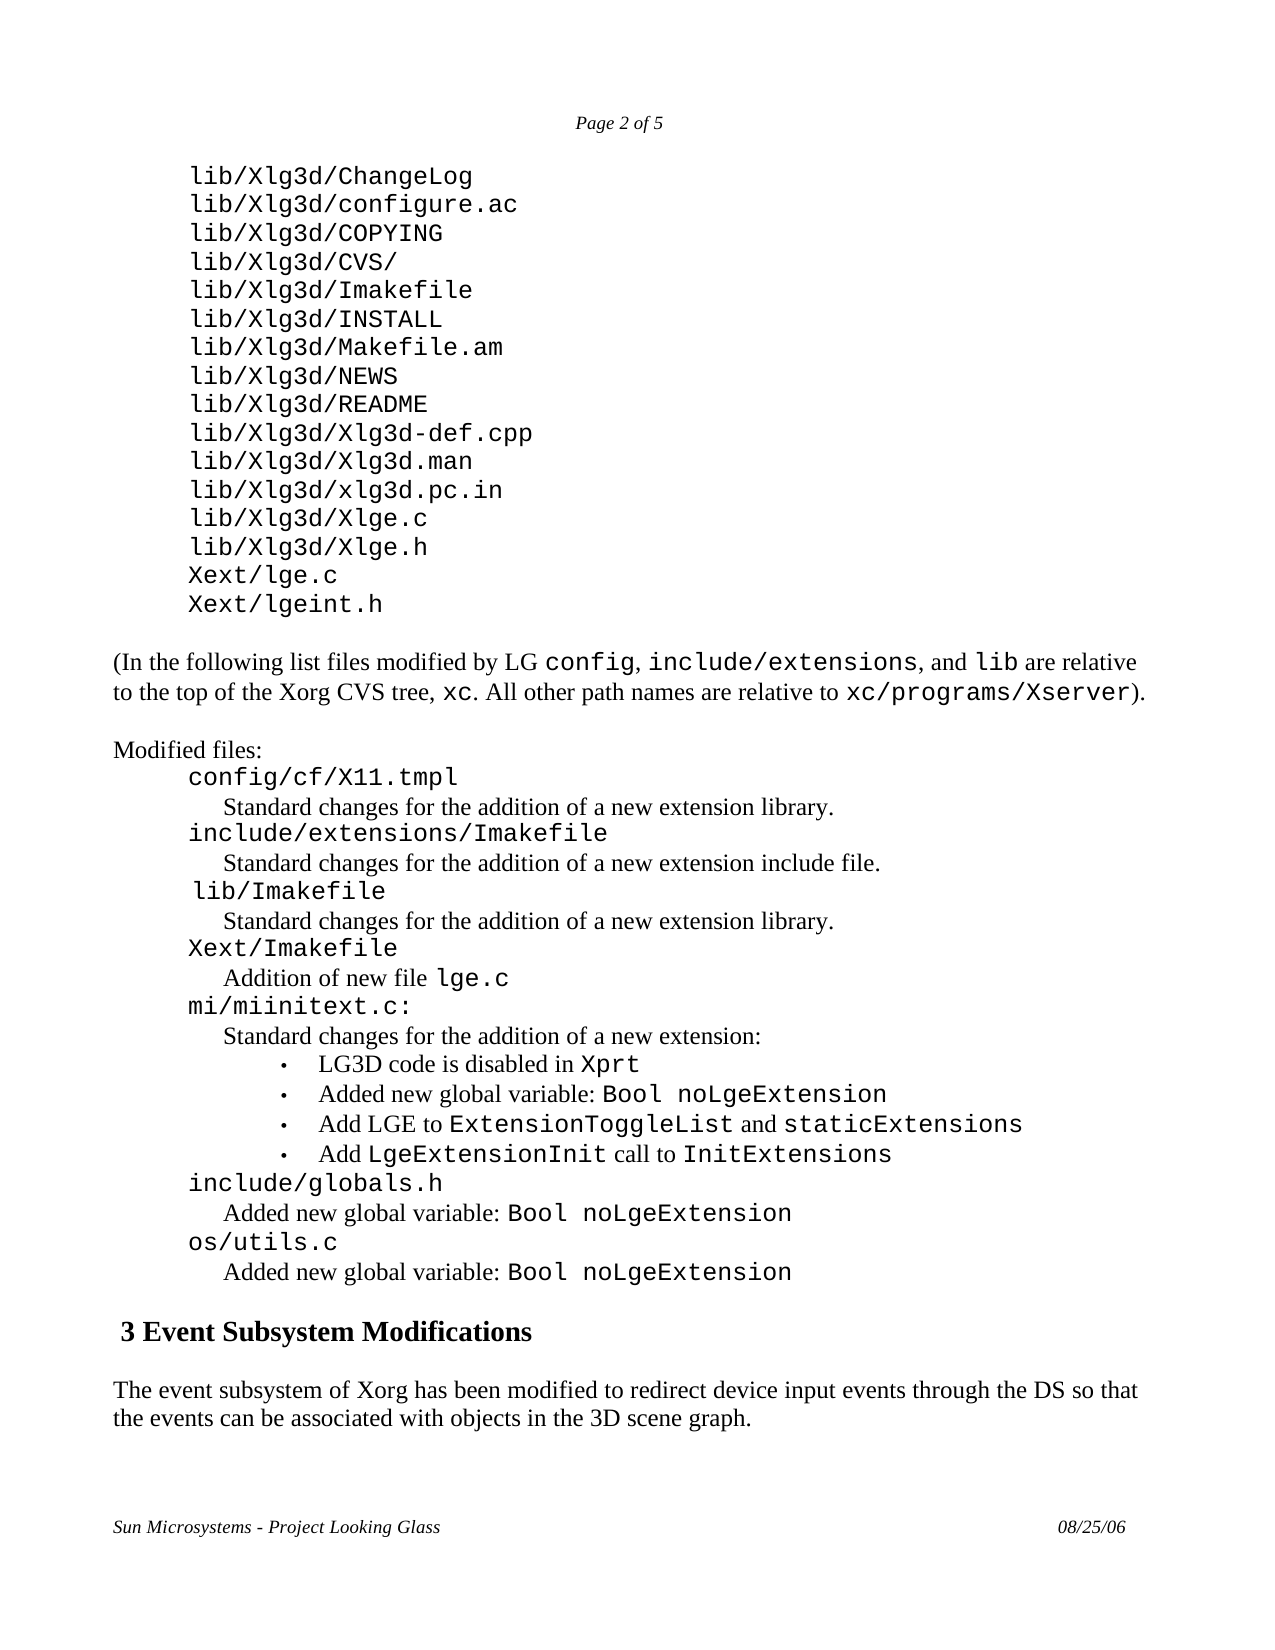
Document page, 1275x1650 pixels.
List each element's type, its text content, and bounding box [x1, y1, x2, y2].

text Standard changes for the addition of a new extension: [113, 1022, 1162, 1050]
text lib/Xlg3d/CVS/ [113, 249, 1162, 277]
text The event subsystem of Xorg has been modified to redirect device input events through the DS so that the events can be associated with objects in the 3D scene graph. [113, 1376, 1162, 1432]
text Standard changes for the addition of a new extension library. [113, 793, 1162, 821]
text lib/Xlg3d/ChangeLog [113, 163, 1162, 192]
list Event Subsystem Modifications [113, 1315, 1162, 1348]
text Added new global variable: Bool noLgeExtension [113, 1257, 1162, 1287]
text include/extensions/Imakefile [113, 821, 1162, 849]
text Xext/lgeint.h [113, 591, 1162, 620]
text include/globals.h [113, 1170, 1162, 1199]
text Standard changes for the addition of a new extension include file. [113, 849, 1162, 877]
text lib/Xlg3d/Imakefile [113, 277, 1162, 306]
text (In the following list files modified by LG config, include/extensions, and lib are relative to the top of the Xorg CVS tree, xc. All other path names are relative to xc/programs/Xserver). [113, 648, 1162, 708]
list LG3D code is disabled in Xprt [281, 1050, 1162, 1080]
text Xext/Imakefile [113, 935, 1162, 964]
text lib/Xlg3d/COPYING [113, 220, 1162, 249]
text Standard changes for the addition of a new extension library. [113, 907, 1162, 935]
text lib/Xlg3d/xlg3d.pc.in [113, 477, 1162, 506]
list Add LGE to ExtensionToggleList and staticExtensions [281, 1110, 1162, 1140]
text lib/Imakefile [113, 877, 1162, 907]
text lib/Xlg3d/README [113, 392, 1162, 420]
text lib/Xlg3d/Xlg3d-def.cpp [113, 420, 1162, 449]
text lib/Xlg3d/NEWS [113, 363, 1162, 392]
text lib/Xlg3d/Xlg3d.man [113, 449, 1162, 477]
text lib/Xlg3d/INSTALL [113, 306, 1162, 334]
text os/utils.c [113, 1229, 1162, 1257]
list Add LgeExtensionInit call to InitExtensions [281, 1140, 1162, 1170]
text Added new global variable: Bool noLgeExtension [113, 1199, 1162, 1229]
text lib/Xlg3d/configure.ac [113, 192, 1162, 220]
text lib/Xlg3d/Xlge.c [113, 506, 1162, 534]
text config/cf/X11.tmpl [113, 764, 1162, 793]
list Added new global variable: Bool noLgeExtension [281, 1080, 1162, 1110]
text lib/Xlg3d/Xlge.h [113, 534, 1162, 563]
text mi/miinitext.c: [113, 994, 1162, 1022]
text Addition of new file lge.c [113, 964, 1162, 994]
text Xext/lge.c [113, 563, 1162, 591]
text Modified files: [113, 736, 1162, 764]
text lib/Xlg3d/Makefile.am [113, 334, 1162, 363]
